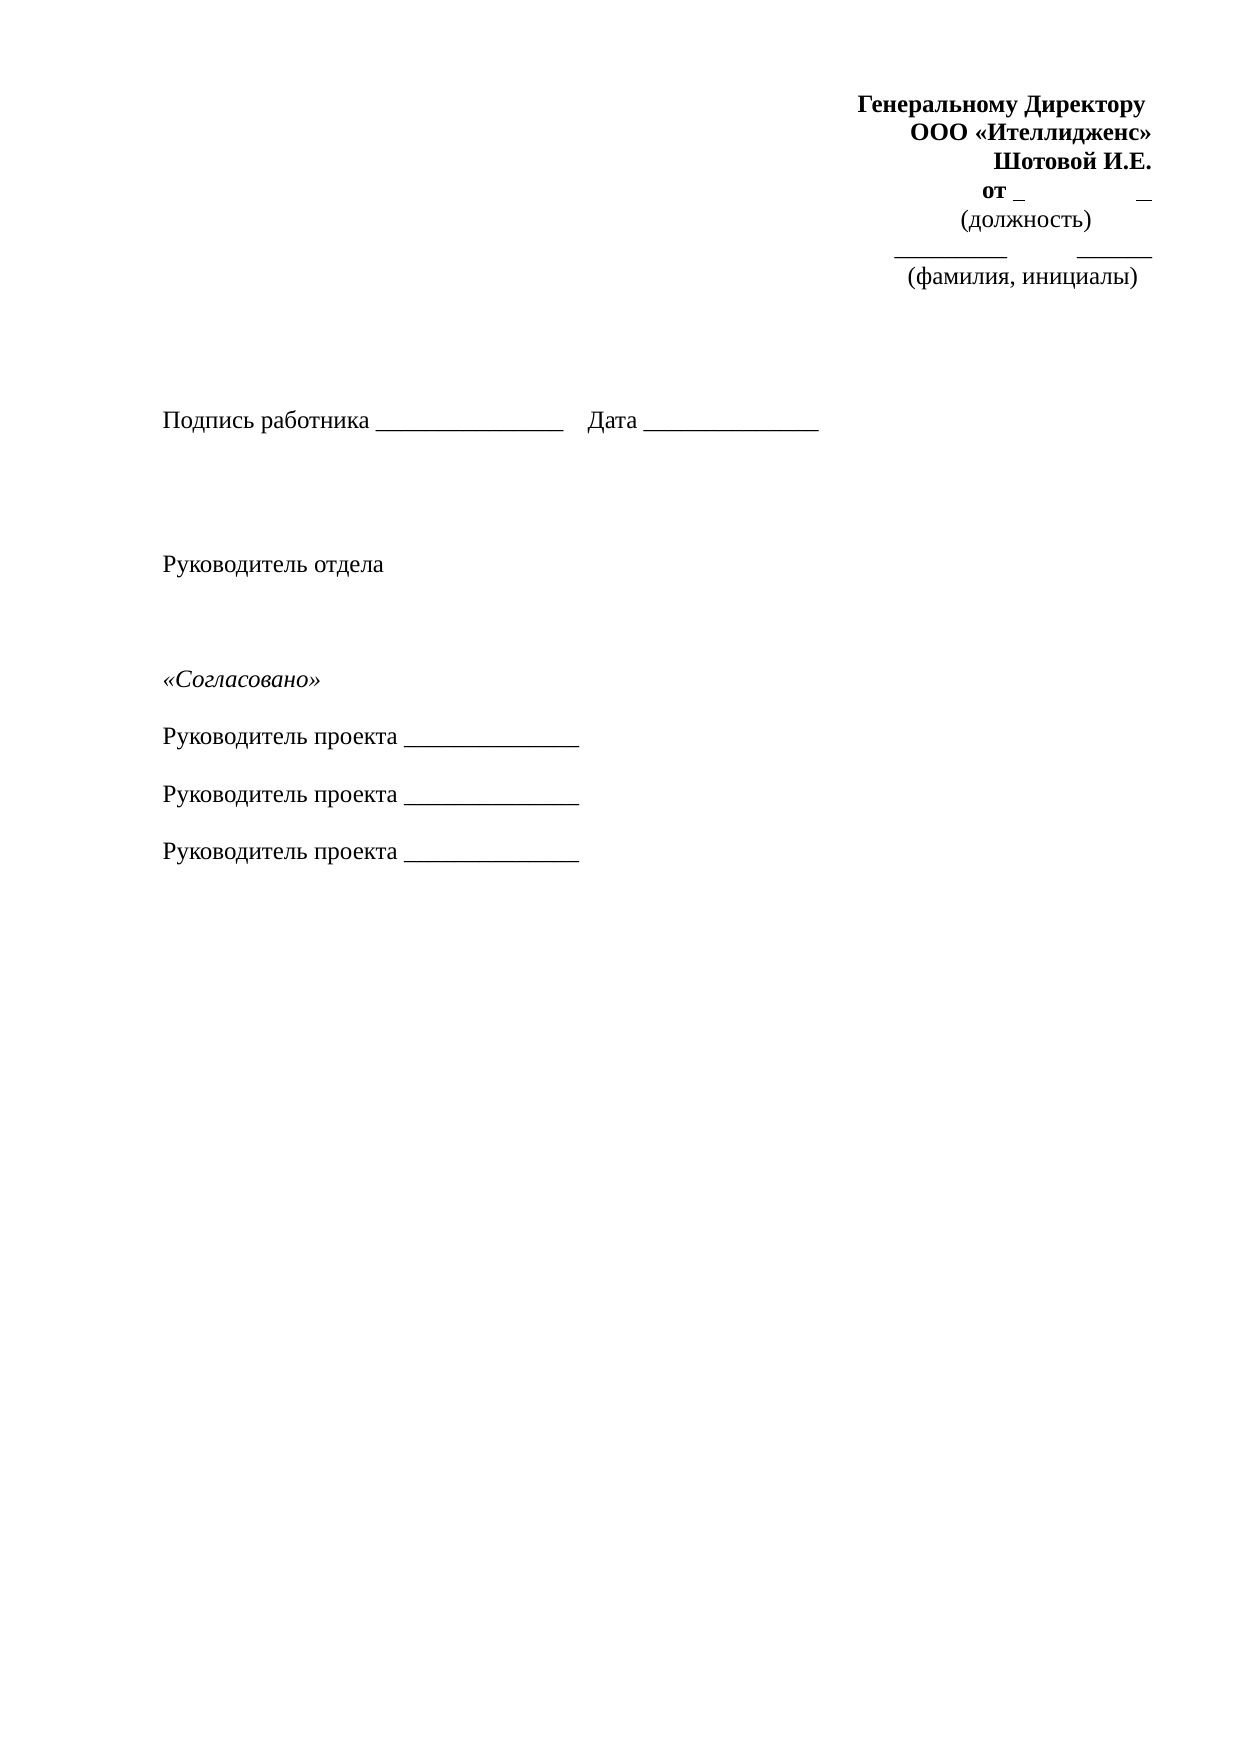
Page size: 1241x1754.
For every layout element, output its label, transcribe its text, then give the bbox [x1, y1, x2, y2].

text Руководитель проекта ______________ [162, 779, 1152, 807]
text _________<o.id>______ [236, 232, 1152, 261]
text Шотовой И.Е. [162, 146, 1152, 175]
text (фамилия, инициалы) [826, 261, 1152, 290]
text (должность) [826, 204, 1152, 232]
text от <o.name> [162, 175, 1152, 204]
text Подпись работника _______________ Дата ______________ [162, 405, 1152, 434]
text Руководитель проекта ______________ [162, 721, 1152, 750]
text «Согласовано» [162, 664, 1152, 692]
text Генеральному Директору ООО «Ителлидженс» [162, 89, 1152, 146]
text Руководитель проекта ______________ [162, 836, 1152, 865]
text Руководитель отдела <o.name> [162, 549, 1152, 577]
